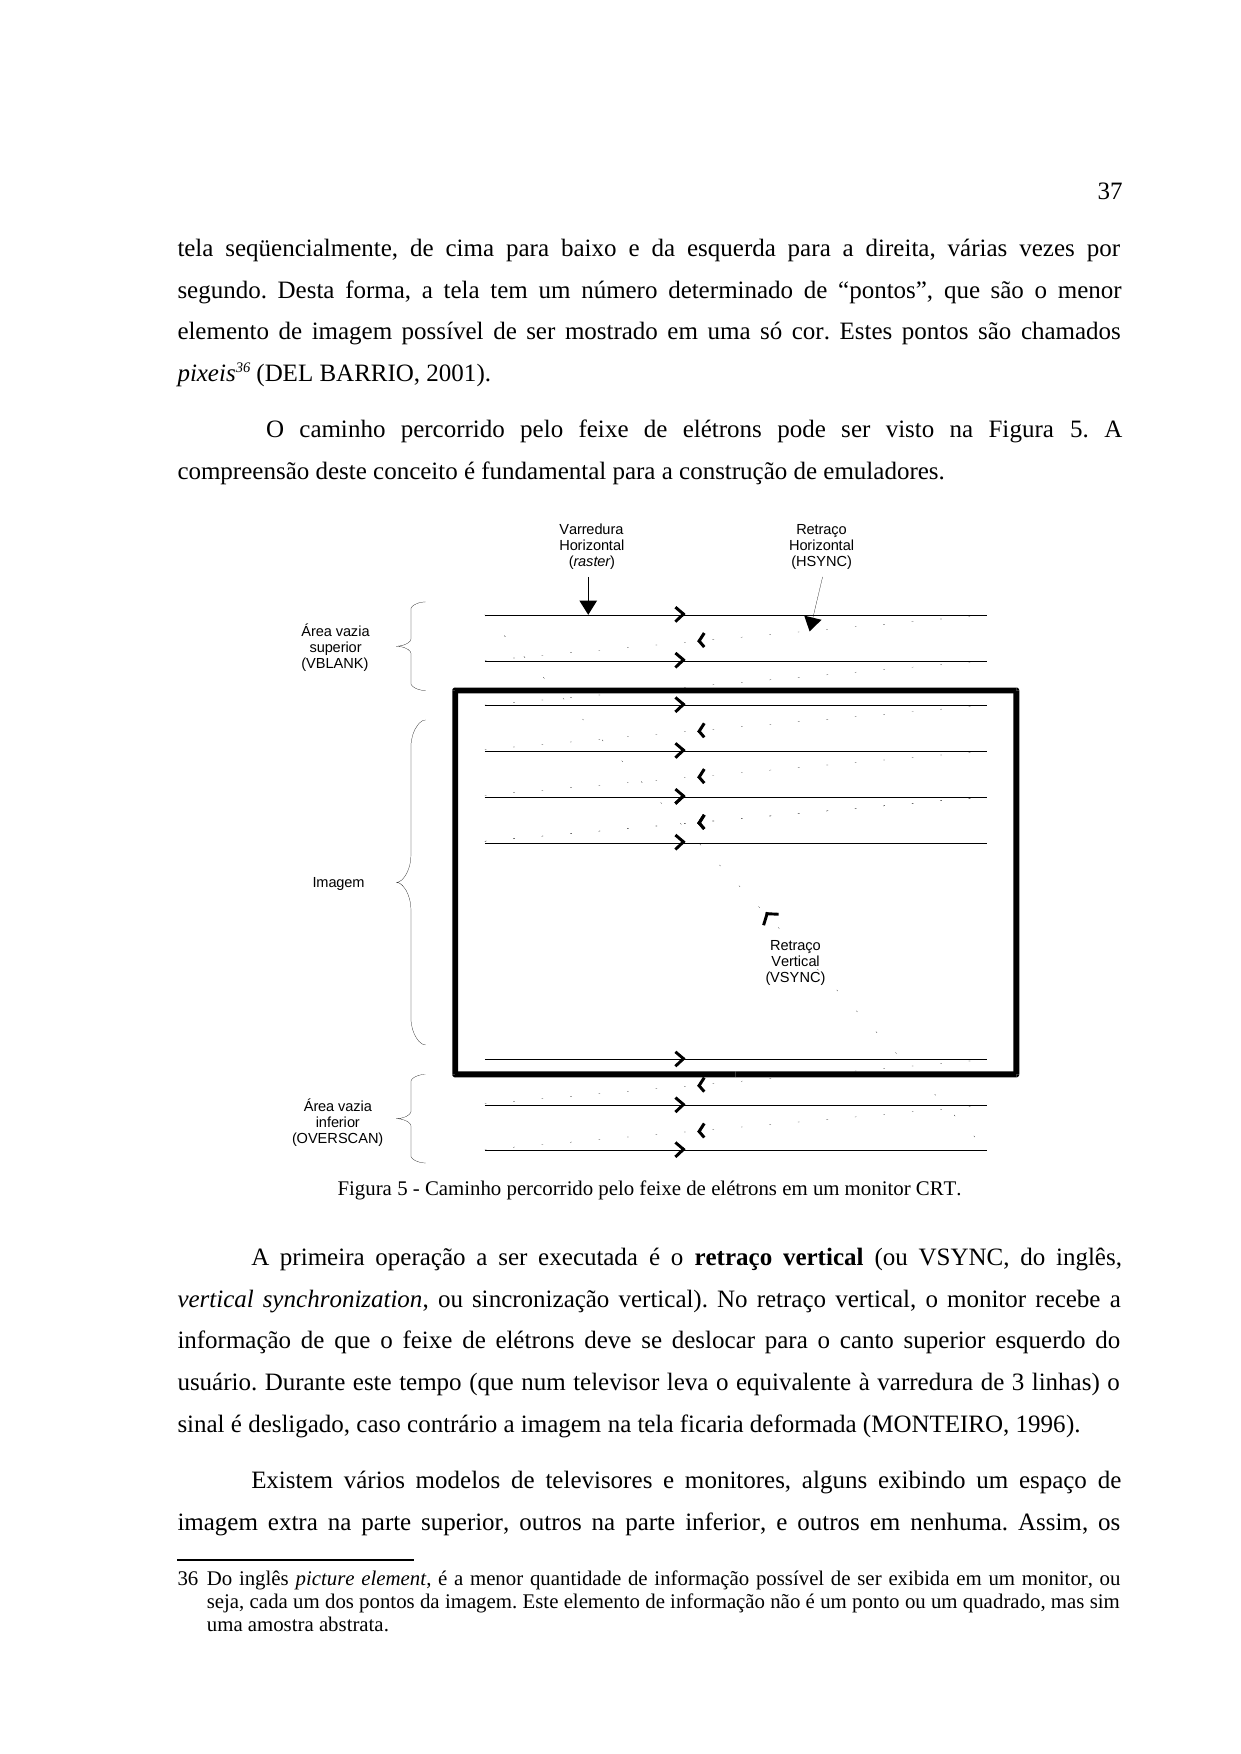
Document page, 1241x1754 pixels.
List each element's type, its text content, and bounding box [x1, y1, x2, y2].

text Existem vários modelos de televisores e monitores, alguns exibindo um espaço de imagem extra na parte superior, outros na parte inferior, e outros em nenhuma. Assim, os [177, 1466, 1122, 1535]
text O caminho percorrido pelo feixe de elétrons pode ser visto na Figura 5. A compreensão deste conceito é fundamental para a construção de emuladores. [177, 415, 1122, 485]
text Figura 5 - Caminho percorrido pelo feixe de elétrons em um monitor CRT. [177, 526, 1122, 1199]
text A primeira operação a ser executada é o retraço vertical (ou VSYNC, do inglês, vertical synchronization, ou sincronização vertical). No retraço vertical, o monitor recebe a informação de que o feixe de elétrons deve se deslocar para o canto superior esquerdo do usuário. Durante este tempo (que num televisor leva o equivalente à varredura de 3 linhas) o sinal é desligado, caso contrário a imagem na tela ficaria deformada (MONTEIRO, 1996). [177, 1199, 1122, 1437]
text tela seqüencialmente, de cima para baixo e da esquerda para a direita, várias vezes por segundo. Desta forma, a tela tem um número determinado de “pontos”, que são o menor elemento de imagem possível de ser mostrado em uma só cor. Estes pontos são chamados pixeis (DEL BARRIO, 2001). [177, 234, 1122, 387]
text [177, 513, 1122, 526]
text Do inglês picture element, é a menor quantidade de informação possível de ser exibida em um monitor, ou seja, cada um dos pontos da imagem. Este elemento de informação não é um ponto ou um quadrado, mas sim uma amostra abstrata. [177, 1566, 1122, 1636]
